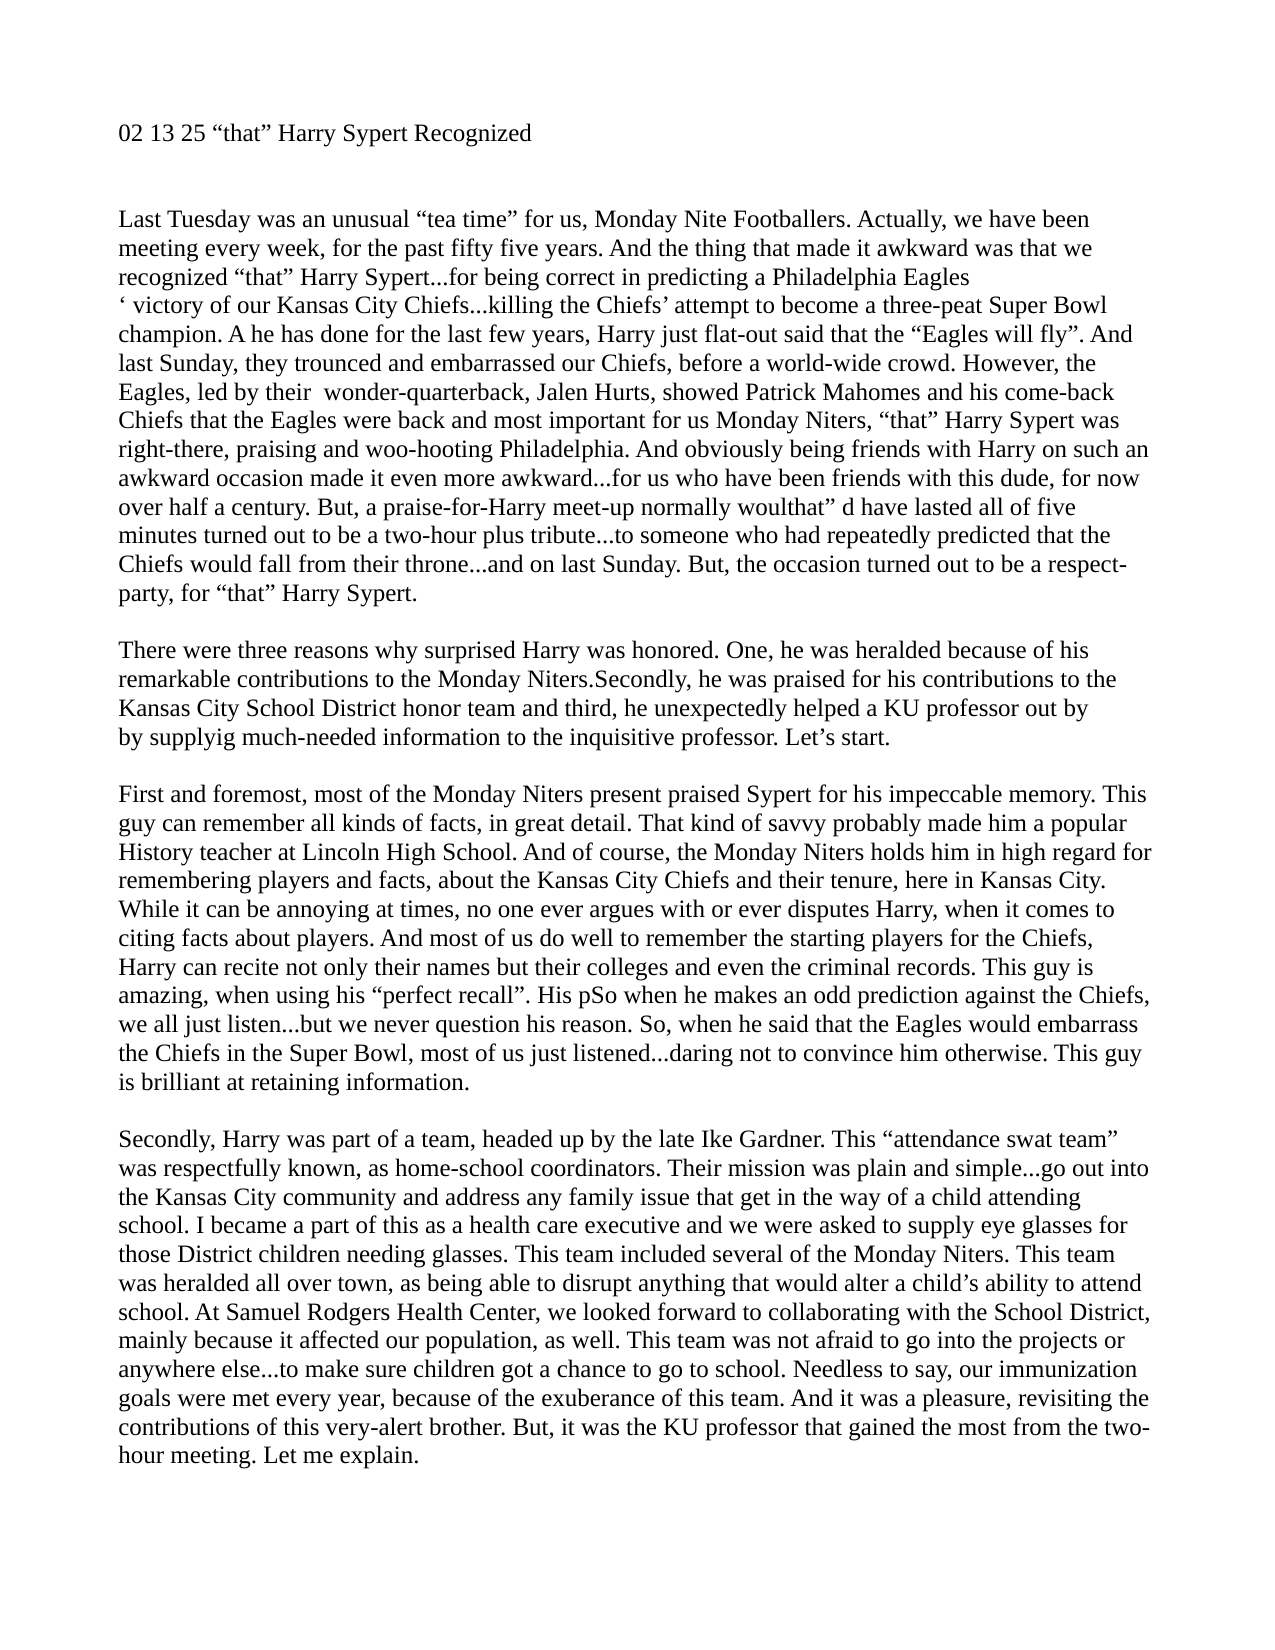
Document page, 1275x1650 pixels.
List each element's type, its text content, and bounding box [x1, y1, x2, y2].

text 02 13 25 “that” Harry Sypert Recognized [118, 118, 1157, 147]
text First and foremost, most of the Monday Niters present praised Sypert for his impeccable memory. This guy can remember all kinds of facts, in great detail. That kind of savvy probably made him a popular History teacher at Lincoln High School. And of course, the Monday Niters holds him in high regard for remembering players and facts, about the Kansas City Chiefs and their tenure, here in Kansas City. While it can be annoying at times, no one ever argues with or ever disputes Harry, when it comes to citing facts about players. And most of us do well to remember the starting players for the Chiefs, Harry can recite not only their names but their colleges and even the criminal records. This guy is amazing, when using his “perfect recall”. His pSo when he makes an odd prediction against the Chiefs, we all just listen...but we never question his reason. So, when he said that the Eagles would embarrass the Chiefs in the Super Bowl, most of us just listened...daring not to convince him otherwise. This guy is brilliant at retaining information. [118, 779, 1157, 1096]
text There were three reasons why surprised Harry was honored. One, he was heralded because of his remarkable contributions to the Monday Niters.Secondly, he was praised for his contributions to the Kansas City School District honor team and third, he unexpectedly helped a KU professor out by [118, 636, 1157, 722]
text Secondly, Harry was part of a team, headed up by the late Ike Gardner. This “attendance swat team” was respectfully known, as home-school coordinators. Their mission was plain and simple...go out into the Kansas City community and address any family issue that get in the way of a child attending school. I became a part of this as a health care executive and we were asked to supply eye glasses for those District children needing glasses. This team included several of the Monday Niters. This team was heralded all over town, as being able to disrupt anything that would alter a child’s ability to attend school. At Samuel Rodgers Health Center, we looked forward to collaborating with the School District, mainly because it affected our population, as well. This team was not afraid to go into the projects or anywhere else...to make sure children got a chance to go to school. Needless to say, our immunization goals were met every year, because of the exuberance of this team. And it was a pleasure, revisiting the contributions of this very-alert brother. But, it was the KU professor that gained the most from the two-hour meeting. Let me explain. [118, 1124, 1157, 1469]
text Last Tuesday was an unusual “tea time” for us, Monday Nite Footballers. Actually, we have been meeting every week, for the past fifty five years. And the thing that made it awkward was that we recognized “that” Harry Sypert...for being correct in predicting a Philadelphia Eagles [118, 204, 1157, 291]
text by supplyig much-needed information to the inquisitive professor. Let’s start. [118, 722, 1157, 751]
text ‘ victory of our Kansas City Chiefs...killing the Chiefs’ attempt to become a three-peat Super Bowl champion. A he has done for the last few years, Harry just flat-out said that the “Eagles will fly”. And last Sunday, they trounced and embarrassed our Chiefs, before a world-wide crowd. However, the Eagles, led by their wonder-quarterback, Jalen Hurts, showed Patrick Mahomes and his come-back Chiefs that the Eagles were back and most important for us Monday Niters, “that” Harry Sypert was right-there, praising and woo-hooting Philadelphia. And obviously being friends with Harry on such an awkward occasion made it even more awkward...for us who have been friends with this dude, for now over half a century. But, a praise-for-Harry meet-up normally woulthat” d have lasted all of five minutes turned out to be a two-hour plus tribute...to someone who had repeatedly predicted that the Chiefs would fall from their throne...and on last Sunday. But, the occasion turned out to be a respect-party, for “that” Harry Sypert. [118, 291, 1157, 607]
